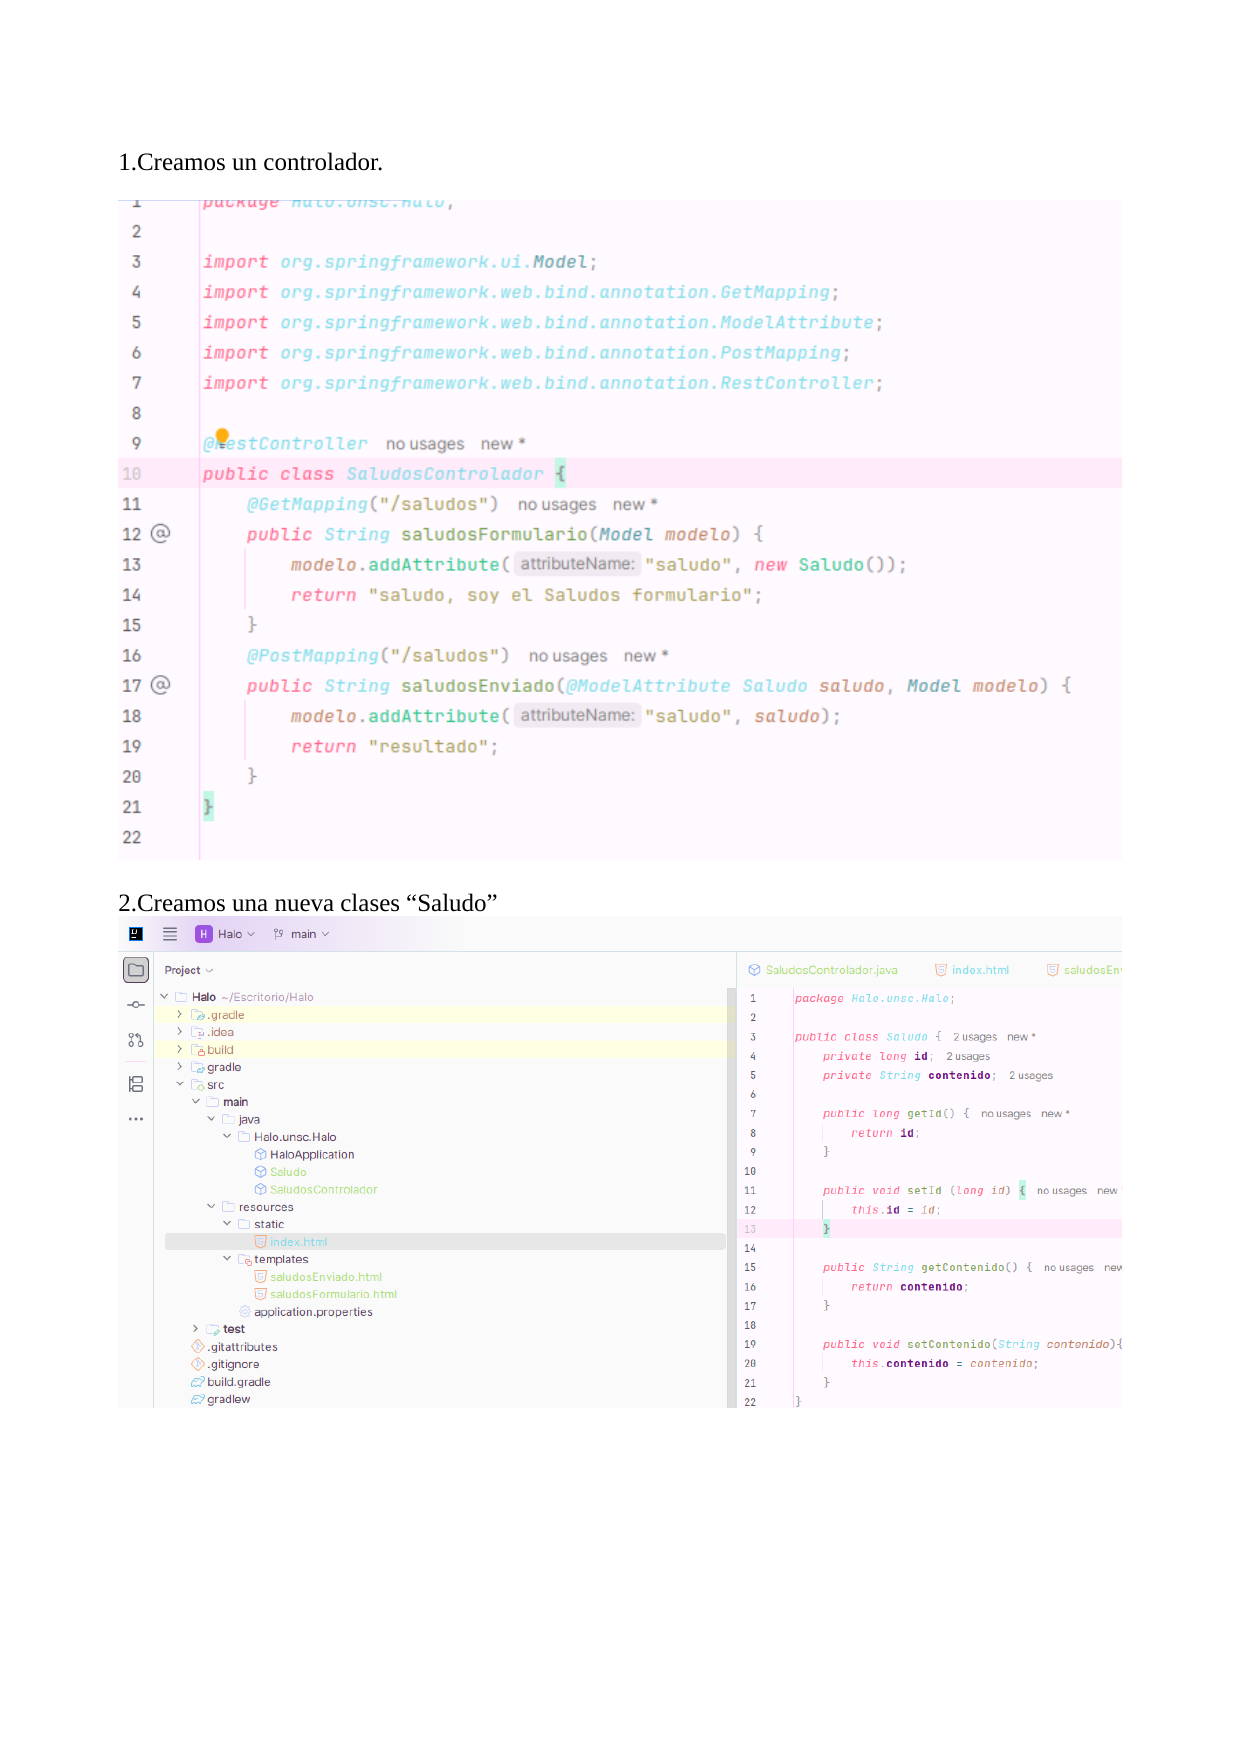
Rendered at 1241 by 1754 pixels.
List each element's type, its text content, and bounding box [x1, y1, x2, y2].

picture [118, 916, 1123, 1408]
text 2.Creamos una nueva clases “Saludo” [118, 860, 1122, 916]
text 1.Creamos un controlador. [118, 147, 1122, 200]
picture [118, 200, 1123, 860]
text [118, 1408, 1122, 1608]
